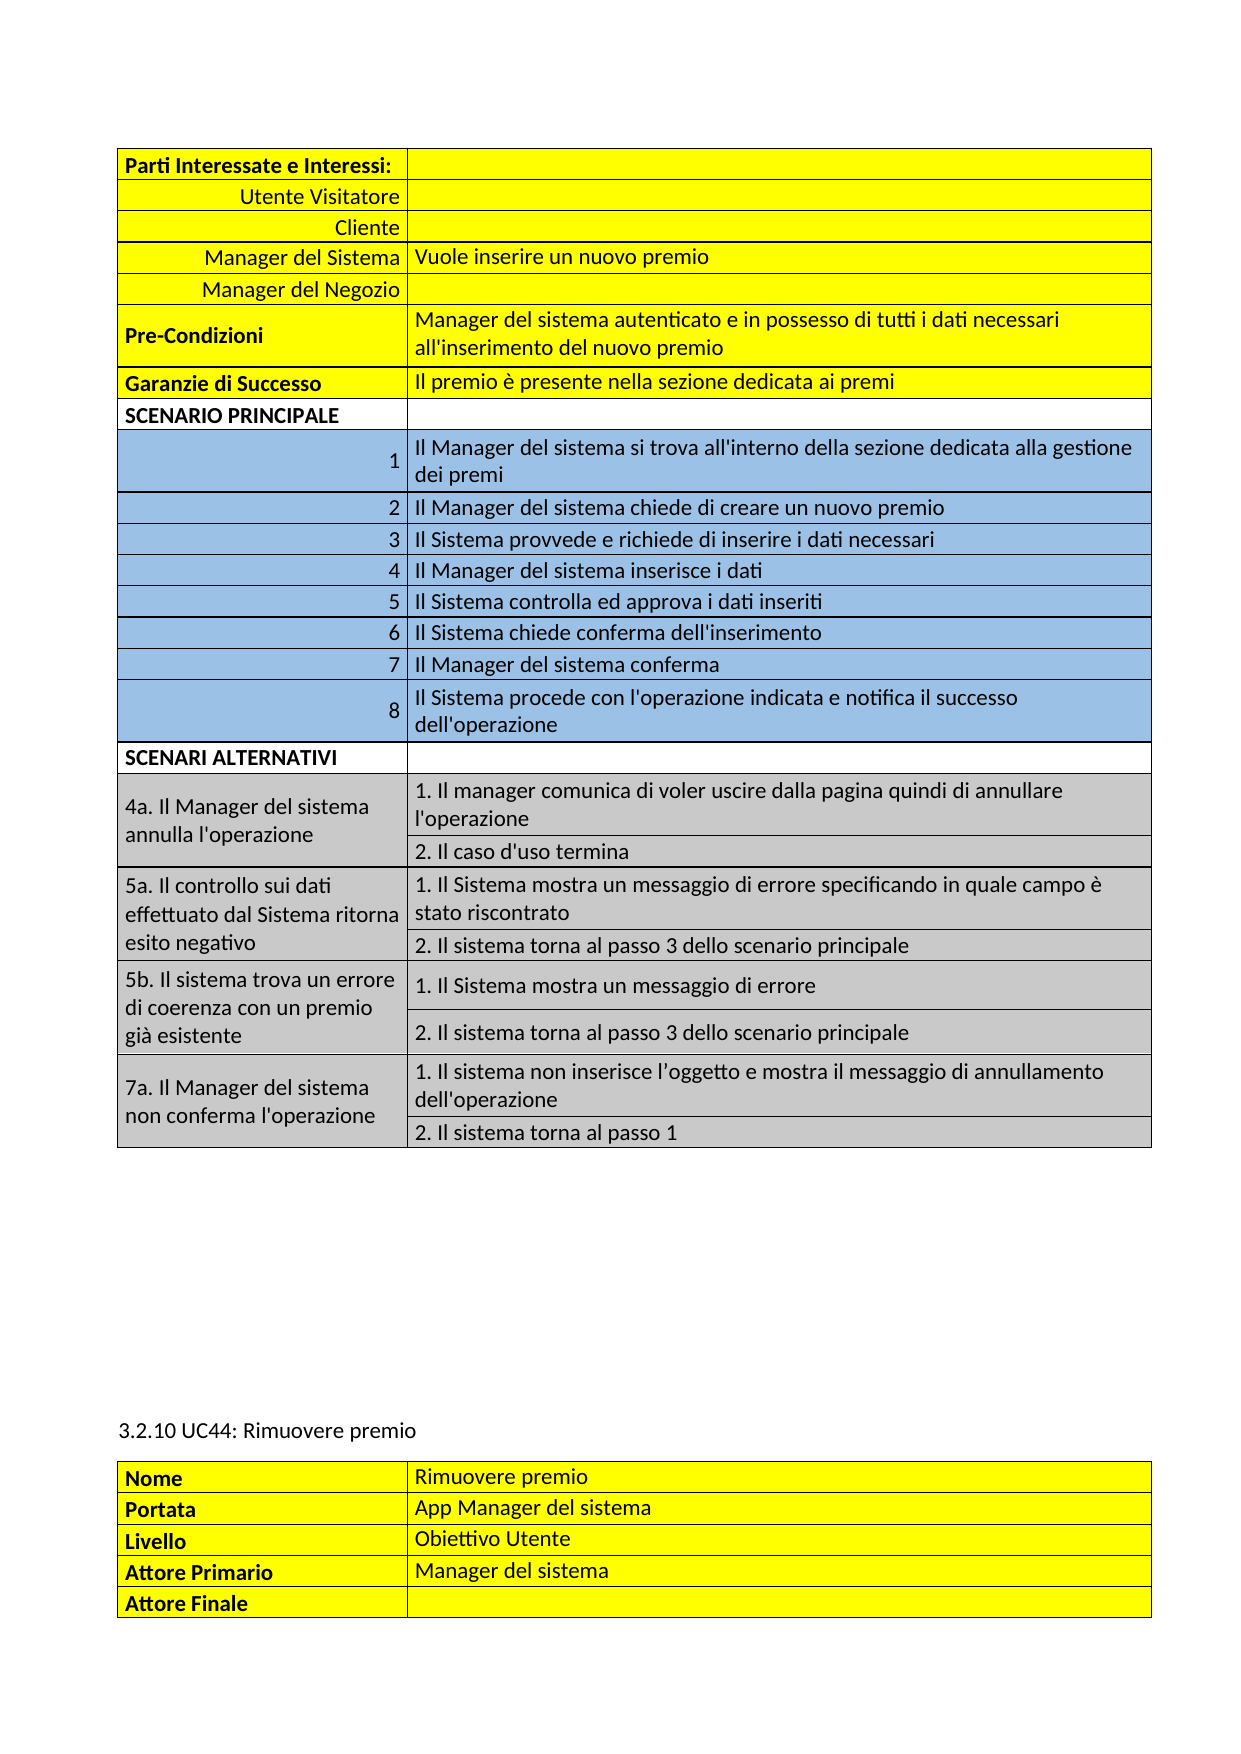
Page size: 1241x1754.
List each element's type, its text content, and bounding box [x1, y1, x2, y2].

table_cell 2. Il sistema torna al passo 3 dello scenario principale [408, 930, 1151, 960]
table_cell Il premio è presente nella sezione dedicata ai premi [408, 368, 1151, 398]
table_cell Manager del Negozio [118, 274, 407, 304]
table_cell 2. Il caso d'uso termina [408, 836, 1151, 866]
table_cell 1. Il Sistema mostra un messaggio di errore specificando in quale campo è stato riscontrato [408, 868, 1151, 929]
table_header Nome [118, 1462, 407, 1492]
table_cell Portata [118, 1493, 407, 1523]
table_cell Il Sistema controlla ed approva i dati inseriti [408, 586, 1151, 616]
table_cell 7a. Il Manager del sistema non conferma l'operazione [118, 1055, 407, 1147]
table_cell Garanzie di Successo [118, 368, 407, 398]
table_cell Obiettivo Utente [408, 1525, 1151, 1555]
table_cell Manager del Sistema [118, 243, 407, 273]
table_cell 3 [118, 524, 407, 554]
table_cell 2. Il sistema torna al passo 3 dello scenario principale [408, 1010, 1151, 1053]
table_cell 8 [118, 680, 407, 741]
table_cell [408, 743, 1151, 773]
table_cell SCENARIO PRINCIPALE [118, 399, 407, 429]
table_cell Utente Visitatore [118, 180, 407, 210]
table_cell Il Sistema chiede conferma dell'inserimento [408, 618, 1151, 648]
table_header Rimuovere premio [408, 1462, 1151, 1492]
table_cell Il Manager del sistema si trova all'interno della sezione dedicata alla gestione dei premi [408, 430, 1151, 491]
table_cell 1. Il Sistema mostra un messaggio di errore [408, 961, 1151, 1009]
table_cell Cliente [118, 211, 407, 241]
table_cell [408, 211, 1151, 241]
table_cell Il Sistema provvede e richiede di inserire i dati necessari [408, 524, 1151, 554]
table_cell Il Sistema procede con l'operazione indicata e notifica il successo dell'operazione [408, 680, 1151, 741]
table_cell Pre-Condizioni [118, 305, 407, 366]
table_cell Il Manager del sistema conferma [408, 649, 1151, 679]
table_cell Il Manager del sistema inserisce i dati [408, 555, 1151, 585]
table_cell 2 [118, 493, 407, 523]
table_cell Attore Primario [118, 1556, 407, 1586]
table_cell Manager del sistema [408, 1556, 1151, 1586]
table_cell Attore Finale [118, 1587, 407, 1617]
table_cell [408, 149, 1151, 179]
table_cell 6 [118, 618, 407, 648]
table_cell [408, 399, 1151, 429]
table_cell Il Manager del sistema chiede di creare un nuovo premio [408, 493, 1151, 523]
table_cell 7 [118, 649, 407, 679]
table_cell 5b. Il sistema trova un errore di coerenza con un premio già esistente [118, 961, 407, 1053]
table_cell Vuole inserire un nuovo premio [408, 243, 1151, 273]
table_cell [408, 274, 1151, 304]
table_cell 1. Il manager comunica di voler uscire dalla pagina quindi di annullare l'operazione [408, 774, 1151, 835]
table_cell 4 [118, 555, 407, 585]
table_cell 2. Il sistema torna al passo 1 [408, 1117, 1151, 1147]
table_cell Livello [118, 1525, 407, 1555]
table_cell Manager del sistema autenticato e in possesso di tutti i dati necessari all'inserimento del nuovo premio [408, 305, 1151, 366]
table_cell 5a. Il controllo sui dati effettuato dal Sistema ritorna esito negativo [118, 868, 407, 960]
table_cell SCENARI ALTERNATIVI [118, 743, 407, 773]
table_cell 1 [118, 430, 407, 491]
text 3.2.10 UC44: Rimuovere premio [118, 1416, 1122, 1444]
table_cell [408, 180, 1151, 210]
table_cell Parti Interessate e Interessi: [118, 149, 407, 179]
table_cell App Manager del sistema [408, 1493, 1151, 1523]
table_cell [408, 1587, 1151, 1617]
table_cell 1. Il sistema non inserisce l’oggetto e mostra il messaggio di annullamento dell'operazione [408, 1055, 1151, 1116]
table_cell 4a. Il Manager del sistema annulla l'operazione [118, 774, 407, 866]
table_cell 5 [118, 586, 407, 616]
